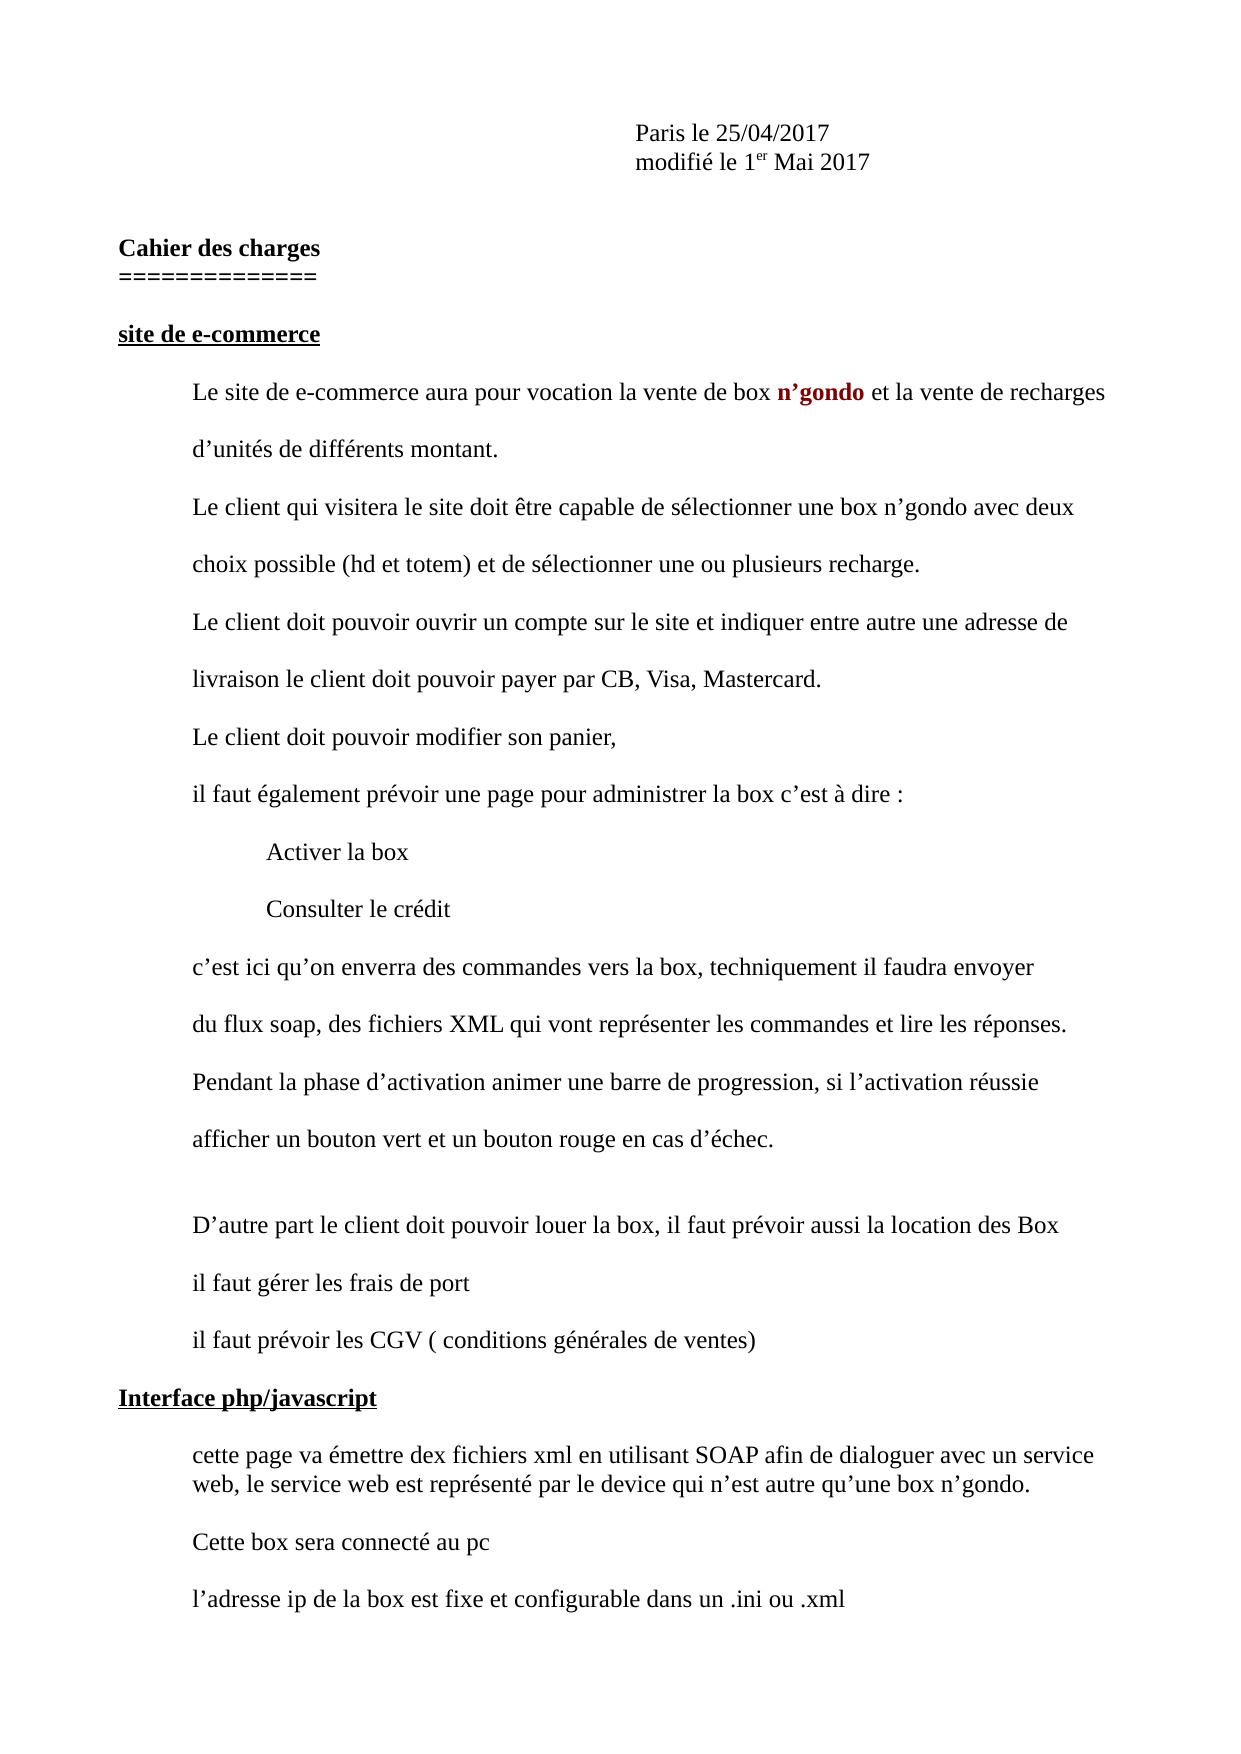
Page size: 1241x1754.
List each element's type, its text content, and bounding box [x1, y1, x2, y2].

text d’unités de différents montant. [118, 434, 1122, 463]
text Le client doit pouvoir ouvrir un compte sur le site et indiquer entre autre une adresse de [118, 607, 1122, 636]
text Le site de e-commerce aura pour vocation la vente de box n’gondo et la vente de recharges [118, 377, 1122, 406]
text site de e-commerce [118, 319, 1122, 348]
text modifié le 1er Mai 2017 [118, 147, 1122, 176]
text il faut également prévoir une page pour administrer la box c’est à dire : [118, 779, 1122, 808]
text choix possible (hd et totem) et de sélectionner une ou plusieurs recharge. [118, 549, 1122, 578]
text Le client doit pouvoir modifier son panier, [118, 722, 1122, 751]
text Cette box sera connecté au pc [118, 1527, 1122, 1556]
text l’adresse ip de la box est fixe et configurable dans un .ini ou .xml [118, 1584, 1122, 1613]
text afficher un bouton vert et un bouton rouge en cas d’échec. [118, 1124, 1122, 1153]
text il faut prévoir les CGV ( conditions générales de ventes) [118, 1326, 1122, 1354]
text il faut gérer les frais de port [118, 1268, 1122, 1297]
text Activer la box [118, 837, 1122, 866]
text Interface php/javascript [118, 1383, 1122, 1412]
text Consulter le crédit [118, 894, 1122, 923]
text du flux soap, des fichiers XML qui vont représenter les commandes et lire les réponses. [118, 1009, 1122, 1038]
text cette page va émettre dex fichiers xml en utilisant SOAP afin de dialoguer avec un service web, le service web est représenté par le device qui n’est autre qu’une box n’gondo. [118, 1441, 1122, 1498]
text c’est ici qu’on enverra des commandes vers la box, techniquement il faudra envoyer [118, 952, 1122, 981]
text Cahier des charges [118, 233, 1122, 262]
text livraison le client doit pouvoir payer par CB, Visa, Mastercard. [118, 664, 1122, 693]
text Paris le 25/04/2017 [118, 118, 1122, 147]
text Le client qui visitera le site doit être capable de sélectionner une box n’gondo avec deux [118, 492, 1122, 521]
text ============== [118, 262, 1122, 291]
text D’autre part le client doit pouvoir louer la box, il faut prévoir aussi la location des Box [118, 1211, 1122, 1239]
text Pendant la phase d’activation animer une barre de progression, si l’activation réussie [118, 1067, 1122, 1096]
